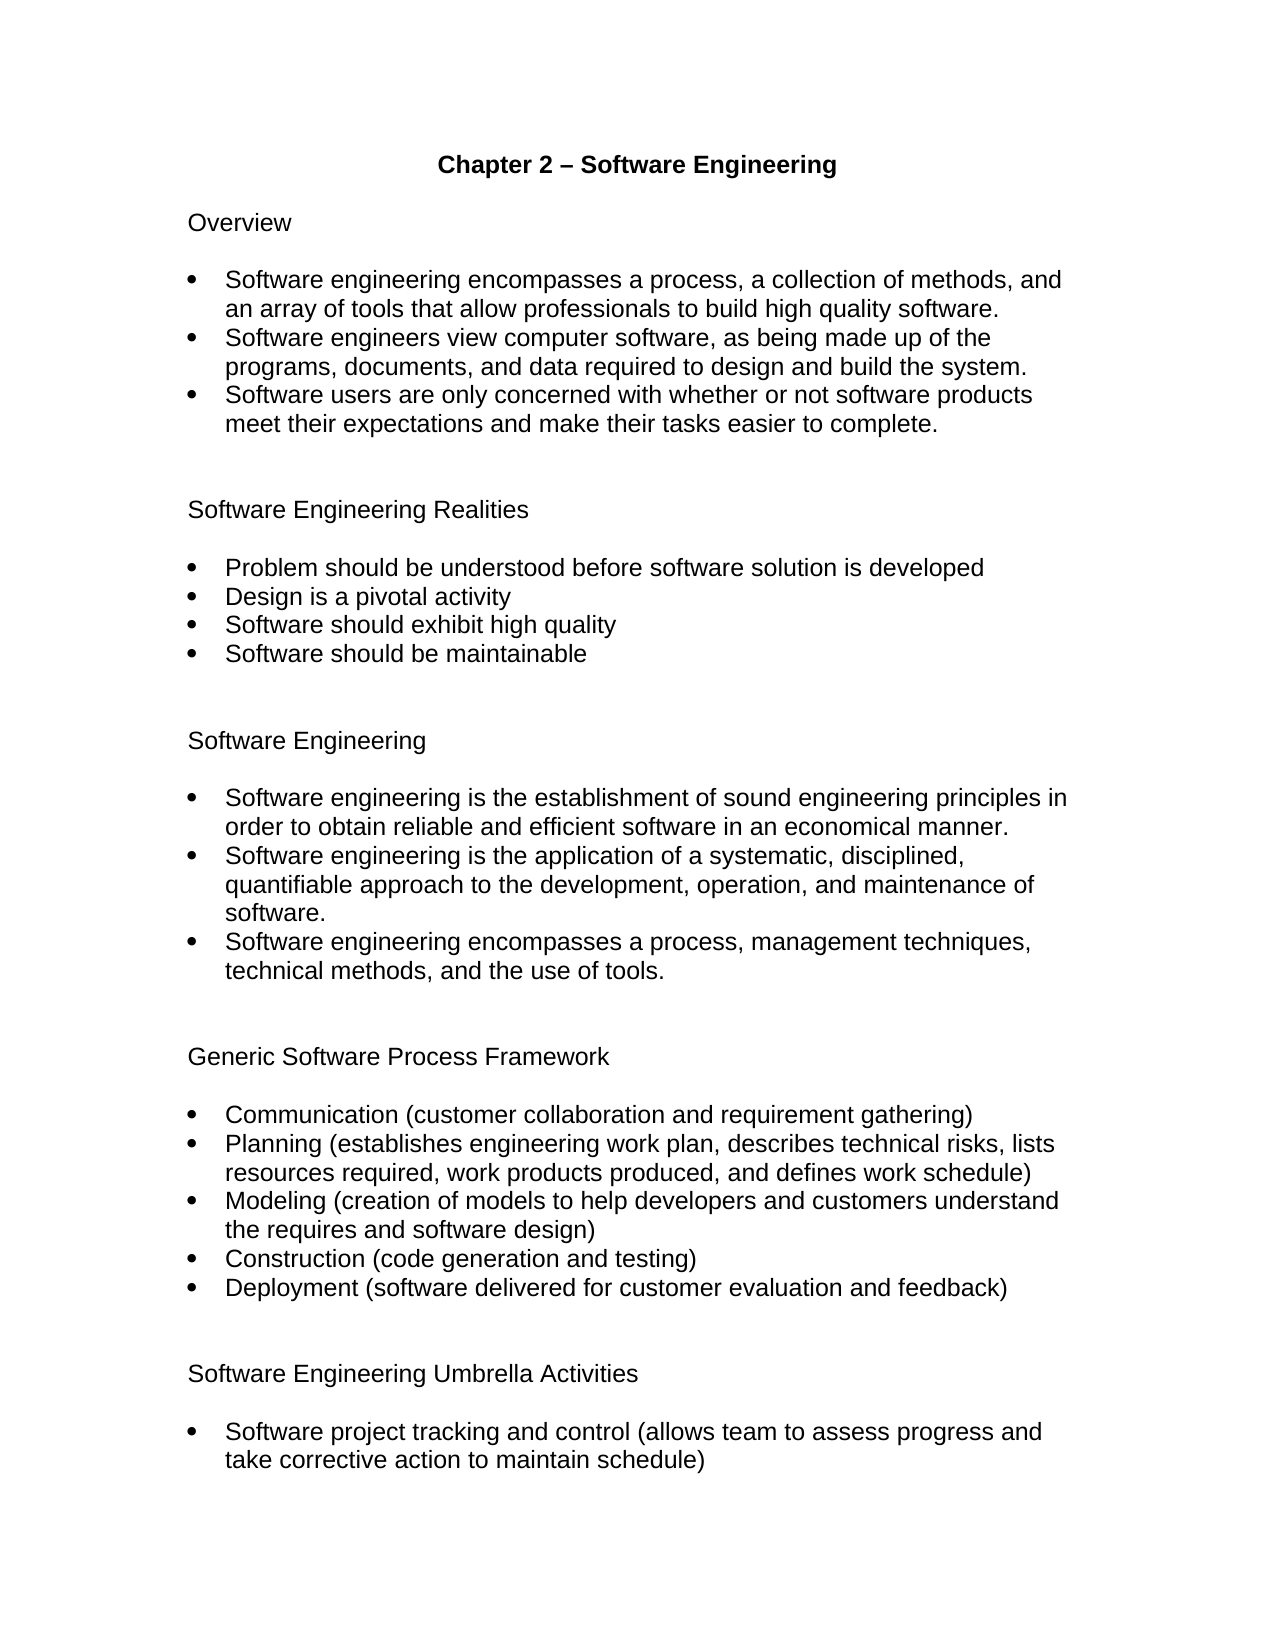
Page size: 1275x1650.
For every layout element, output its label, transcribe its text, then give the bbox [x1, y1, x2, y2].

list Software engineering encompasses a process, a collection of methods, and an array of tools that allow professionals to build high quality software. [187, 265, 1087, 323]
list Software engineers view computer software, as being made up of the programs, documents, and data required to design and build the system. [187, 323, 1087, 380]
list Construction (code generation and testing) [187, 1244, 1087, 1273]
list Communication (customer collaboration and requirement gathering) [187, 1100, 1087, 1129]
list Software should be maintainable [187, 639, 1087, 668]
list Software should exhibit high quality [187, 611, 1087, 639]
text Overview [187, 207, 1087, 236]
text Chapter 2 – Software Engineering [187, 150, 1087, 179]
text Software Engineering [187, 726, 1087, 754]
list Software engineering is the establishment of sound engineering principles in order to obtain reliable and efficient software in an economical manner. [187, 783, 1087, 841]
text Software Engineering Umbrella Activities [187, 1359, 1087, 1388]
list Software users are only concerned with whether or not software products meet their expectations and make their tasks easier to complete. [187, 380, 1087, 438]
list Problem should be understood before software solution is developed [187, 553, 1087, 582]
text Generic Software Process Framework [187, 1042, 1087, 1071]
list Software project tracking and control (allows team to assess progress and take corrective action to maintain schedule) [187, 1417, 1087, 1474]
text Software Engineering Realities [187, 495, 1087, 524]
list Deployment (software delivered for customer evaluation and feedback) [187, 1273, 1087, 1302]
list Modeling (creation of models to help developers and customers understand the requires and software design) [187, 1186, 1087, 1244]
list Design is a pivotal activity [187, 582, 1087, 611]
list Planning (establishes engineering work plan, describes technical risks, lists resources required, work products produced, and defines work schedule) [187, 1129, 1087, 1186]
list Software engineering encompasses a process, management techniques, technical methods, and the use of tools. [187, 927, 1087, 985]
list Software engineering is the application of a systematic, disciplined, quantifiable approach to the development, operation, and maintenance of software. [187, 841, 1087, 927]
